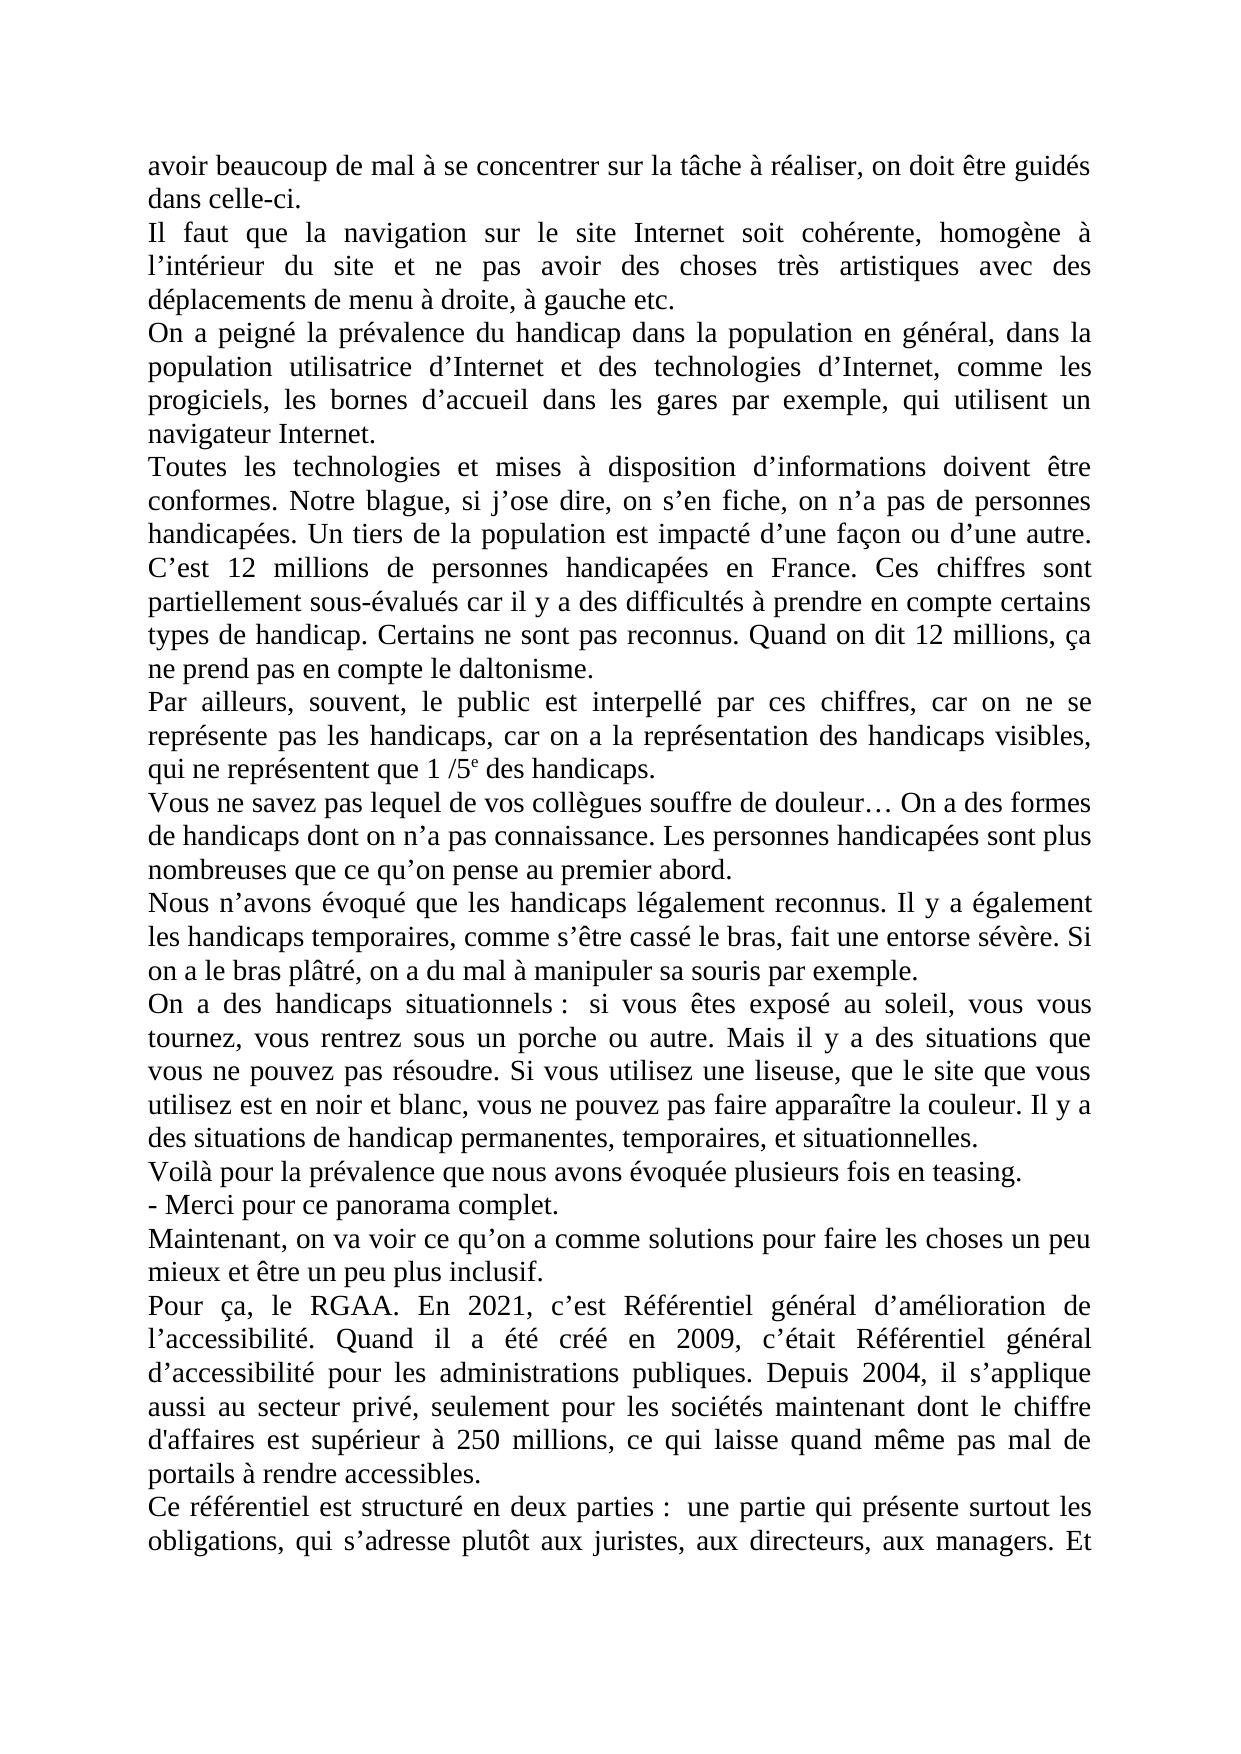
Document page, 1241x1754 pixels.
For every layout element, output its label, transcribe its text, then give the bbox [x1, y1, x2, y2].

text Ce référentiel est structuré en deux parties : une partie qui présente surtout les obligations, qui s’adresse plutôt aux juristes, aux directeurs, aux managers. Et [148, 1489, 1093, 1556]
text Pour ça, le RGAA. En 2021, c’est Référentiel général d’amélioration de l’accessibilité. Quand il a été créé en 2009, c’était Référentiel général d’accessibilité pour les administrations publiques. Depuis 2004, il s’applique aussi au secteur privé, seulement pour les sociétés maintenant dont le chiffre d'affaires est supérieur à 250 millions, ce qui laisse quand même pas mal de portails à rendre accessibles. [148, 1288, 1093, 1489]
text Vous ne savez pas lequel de vos collègues souffre de douleur… On a des formes de handicaps dont on n’a pas connaissance. Les personnes handicapées sont plus nombreuses que ce qu’on pense au premier abord. [148, 785, 1093, 886]
text Toutes les technologies et mises à disposition d’informations doivent être conformes. Notre blague, si j’ose dire, on s’en fiche, on n’a pas de personnes handicapées. Un tiers de la population est impacté d’une façon ou d’une autre. C’est 12 millions de personnes handicapées en France. Ces chiffres sont partiellement sous-évalués car il y a des difficultés à prendre en compte certains types de handicap. Certains ne sont pas reconnus. Quand on dit 12 millions, ça ne prend pas en compte le daltonisme. [148, 449, 1093, 684]
text On a peigné la prévalence du handicap dans la population en général, dans la population utilisatrice d’Internet et des technologies d’Internet, comme les progiciels, les bornes d’accueil dans les gares par exemple, qui utilisent un navigateur Internet. [148, 315, 1093, 449]
text avoir beaucoup de mal à se concentrer sur la tâche à réaliser, on doit être guidés dans celle-ci. [148, 148, 1093, 215]
text Par ailleurs, souvent, le public est interpellé par ces chiffres, car on ne se représente pas les handicaps, car on a la représentation des handicaps visibles, qui ne représentent que 1 /5e des handicaps. [148, 684, 1093, 785]
text On a des handicaps situationnels : si vous êtes exposé au soleil, vous vous tournez, vous rentrez sous un porche ou autre. Mais il y a des situations que vous ne pouvez pas résoudre. Si vous utilisez une liseuse, que le site que vous utilisez est en noir et blanc, vous ne pouvez pas faire apparaître la couleur. Il y a des situations de handicap permanentes, temporaires, et situationnelles. [148, 986, 1093, 1154]
text Voilà pour la prévalence que nous avons évoquée plusieurs fois en teasing. [148, 1154, 1093, 1187]
text - Merci pour ce panorama complet. [148, 1187, 1093, 1221]
text Nous n’avons évoqué que les handicaps légalement reconnus. Il y a également les handicaps temporaires, comme s’être cassé le bras, fait une entorse sévère. Si on a le bras plâtré, on a du mal à manipuler sa souris par exemple. [148, 886, 1093, 986]
text Maintenant, on va voir ce qu’on a comme solutions pour faire les choses un peu mieux et être un peu plus inclusif. [148, 1221, 1093, 1288]
text Il faut que la navigation sur le site Internet soit cohérente, homogène à l’intérieur du site et ne pas avoir des choses très artistiques avec des déplacements de menu à droite, à gauche etc. [148, 215, 1093, 315]
